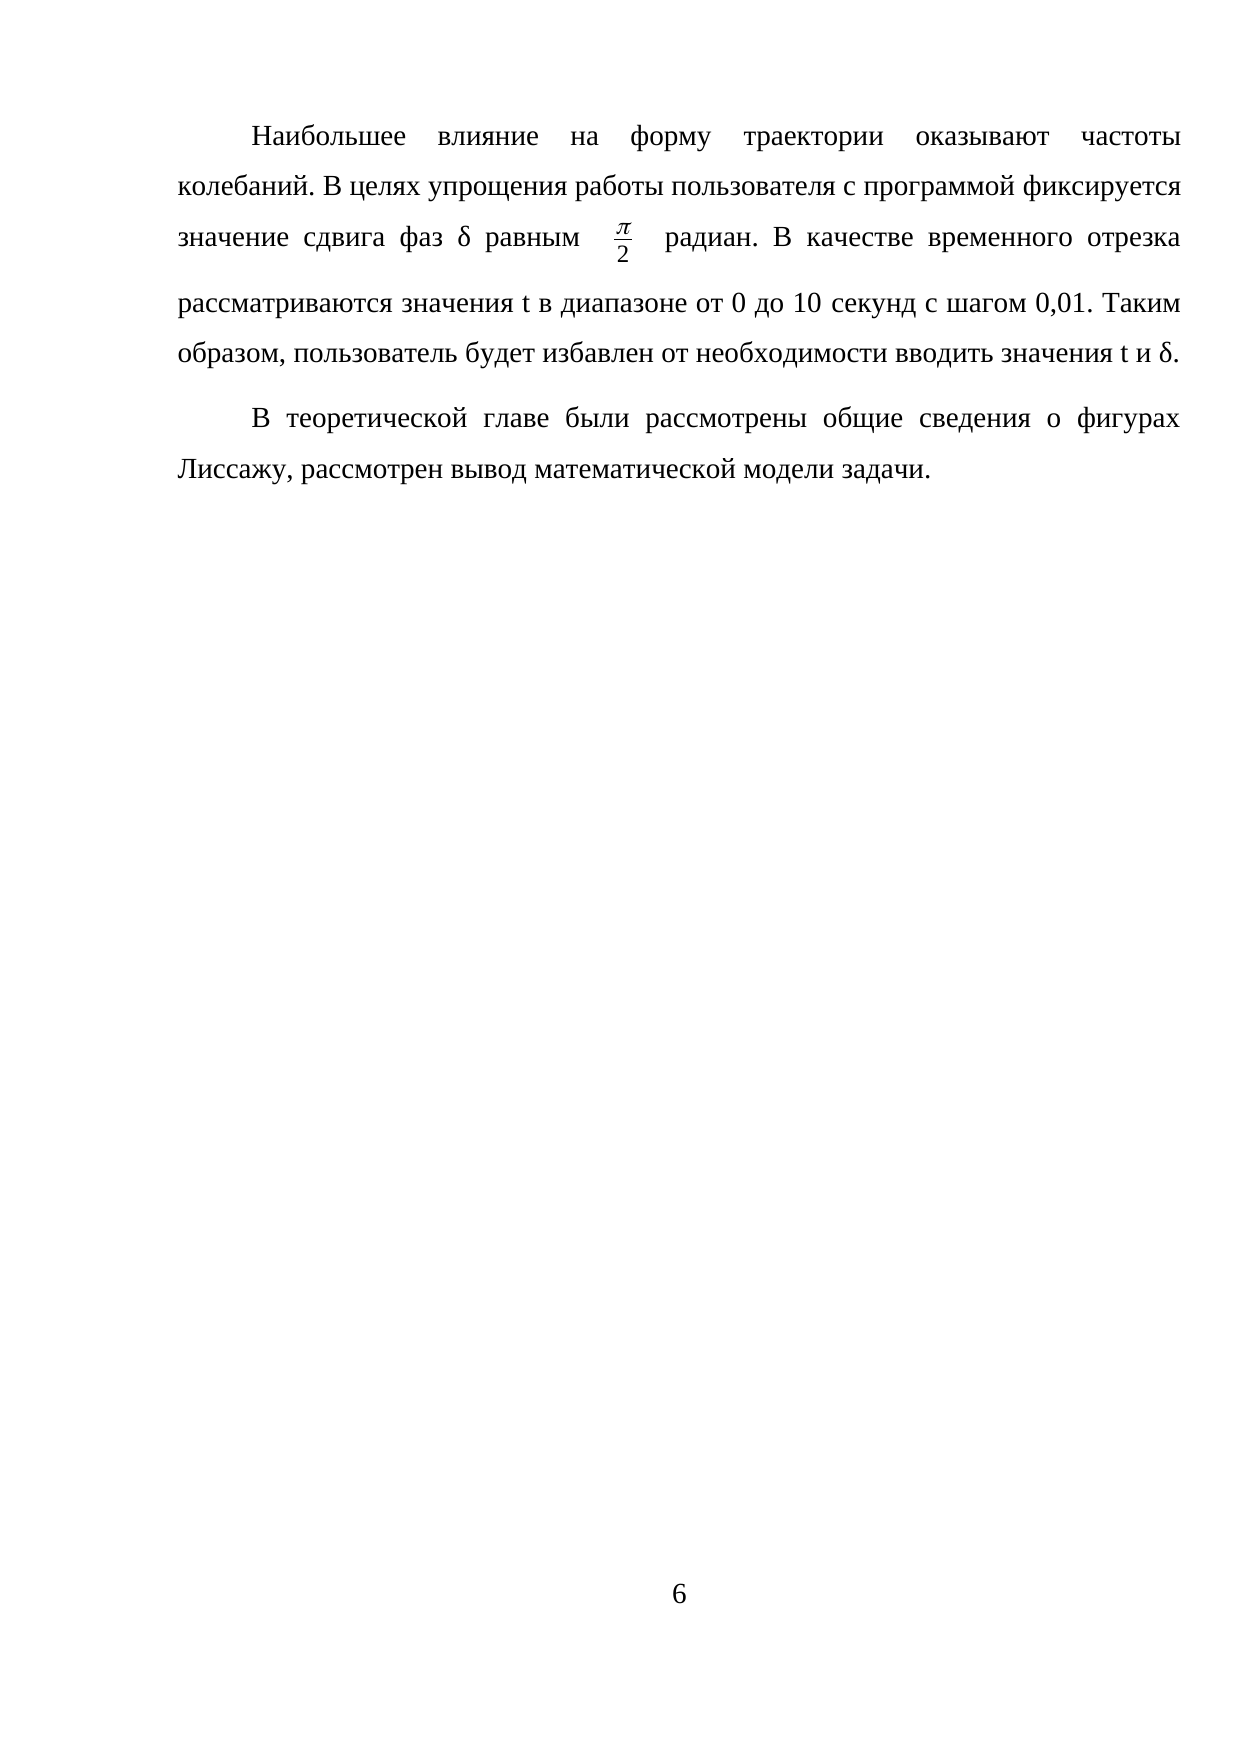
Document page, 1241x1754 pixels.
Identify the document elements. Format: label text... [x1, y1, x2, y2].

text В теоретической главе были рассмотрены общие сведения о фигурах Лиссажу, рассмотрен вывод математической модели задачи. [177, 401, 1181, 484]
text Наибольшее влияние на форму траектории оказывают частоты колебаний. В целях упрощения работы пользователя с программой фиксируется значение сдвига фаз δ равным радиан. В качестве временного отрезка рассматриваются значения t в диапазоне от 0 до 10 секунд с шагом 0,01. Таким образом, пользователь будет избавлен от необходимости вводить значения t и δ. [177, 118, 1181, 369]
